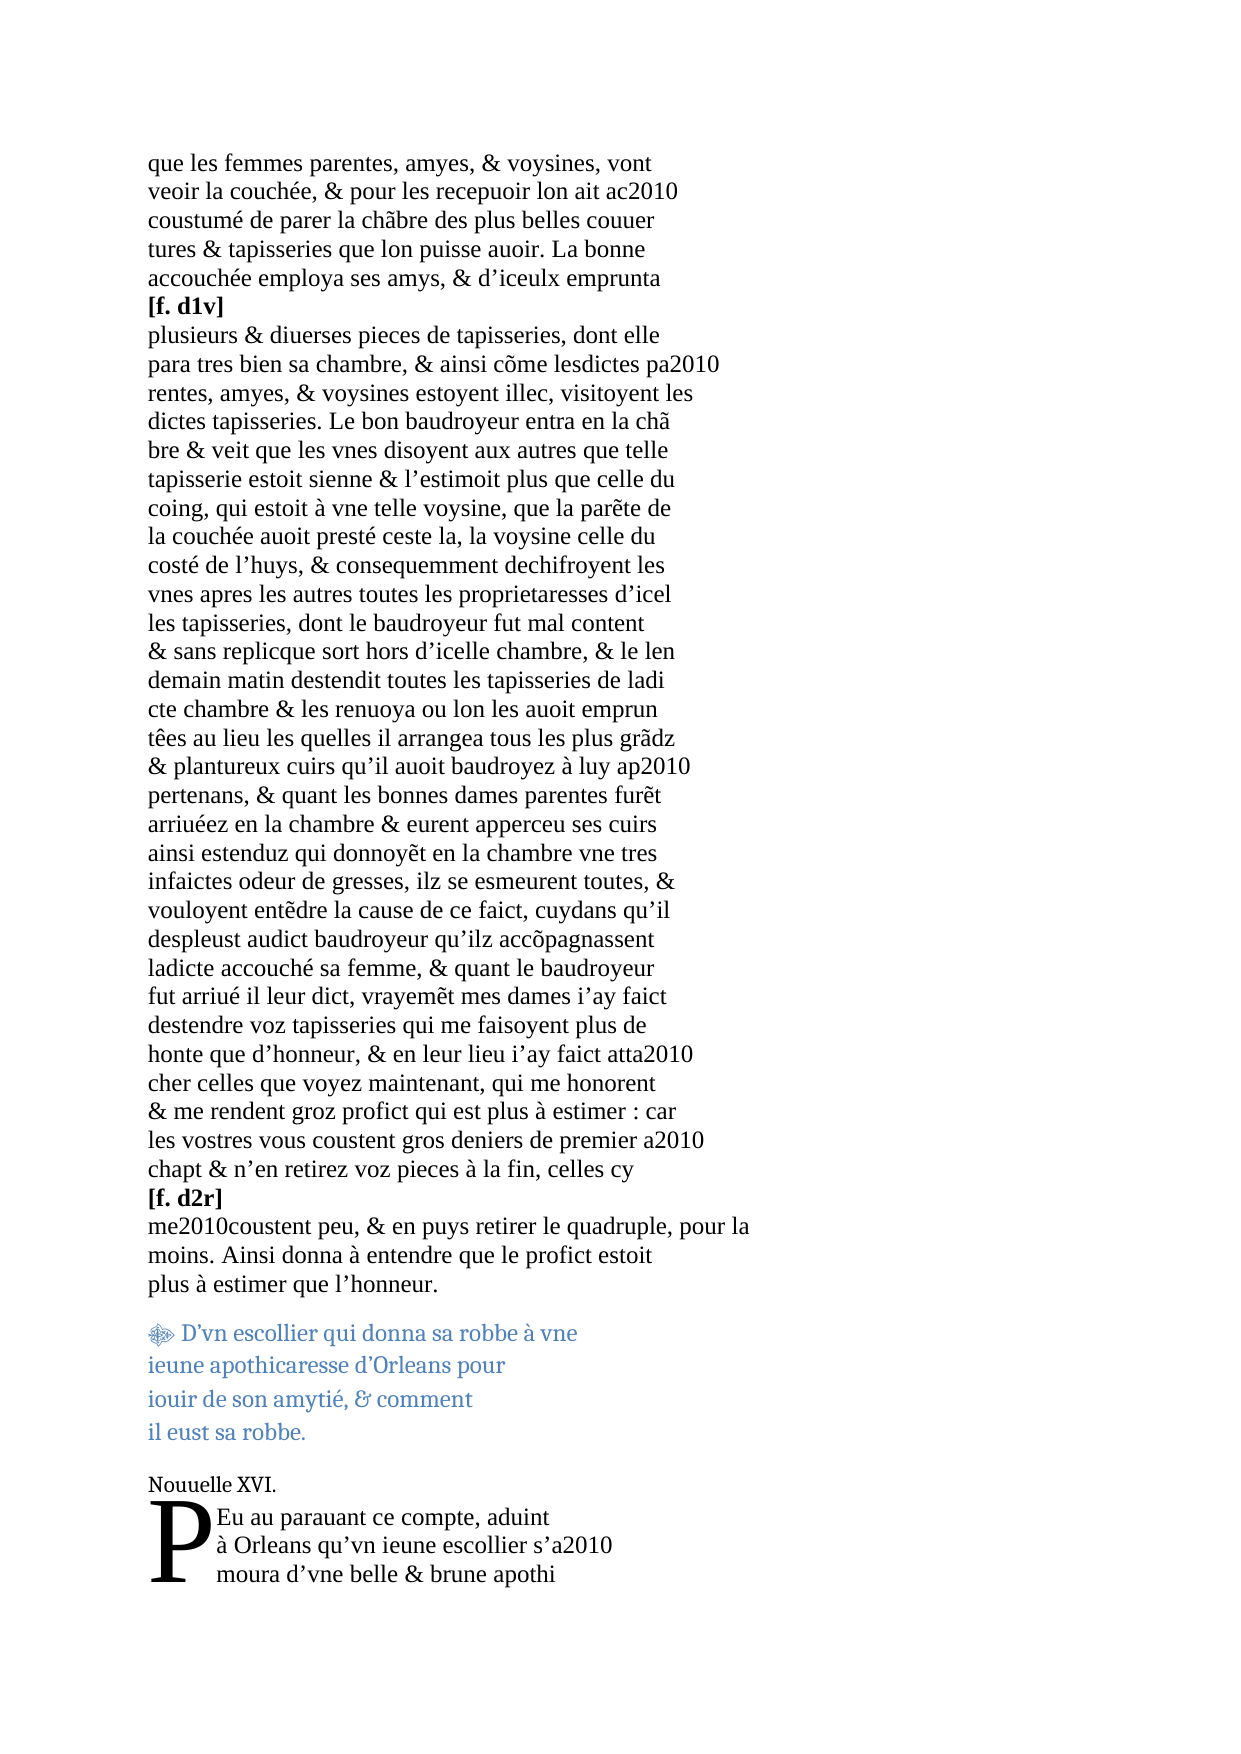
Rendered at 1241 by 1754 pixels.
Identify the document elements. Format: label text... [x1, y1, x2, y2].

subtitle Nouuelle XVI. [148, 1471, 1093, 1498]
text PEu au parauant ce compte, aduint à Orleans qu’vn ieune escollier s’a2010 moura d’vne belle & brune apothi [148, 1502, 1093, 1588]
text que les femmes parentes, amyes, & voysines, vont veoir la couchée, & pour les recepuoir lon ait ac2010 coustumé de parer la chãbre des plus belles couuer tures & tapisseries que lon puisse auoir. La bonne accouchée employa ses amys, & d’iceulx emprunta [f. d1v] plusieurs & diuerses pieces de tapisseries, dont elle para tres bien sa chambre, & ainsi cõme lesdictes pa2010 rentes, amyes, & voysines estoyent illec, visitoyent les dictes tapisseries. Le bon baudroyeur entra en la chã bre & veit que les vnes disoyent aux autres que telle tapisserie estoit sienne & l’estimoit plus que celle du coing, qui estoit à vne telle voysine, que la parẽte de la couchée auoit presté ceste la, la voysine celle du costé de l’huys, & consequemment dechifroyent les vnes apres les autres toutes les proprietaresses d’icel les tapisseries, dont le baudroyeur fut mal content & sans replicque sort hors d’icelle chambre, & le len demain matin destendit toutes les tapisseries de ladi cte chambre & les renuoya ou lon les auoit emprun têes au lieu les quelles il arrangea tous les plus grãdz & plantureux cuirs qu’il auoit baudroyez à luy ap2010 pertenans, & quant les bonnes dames parentes furẽt arriuéez en la chambre & eurent apperceu ses cuirs ainsi estenduz qui donnoyẽt en la chambre vne tres infaictes odeur de gresses, ilz se esmeurent toutes, & vouloyent entẽdre la cause de ce faict, cuydans qu’il despleust audict baudroyeur qu’ilz accõpagnassent ladicte accouché sa femme, & quant le baudroyeur fut arriué il leur dict, vrayemẽt mes dames i’ay faict destendre voz tapisseries qui me faisoyent plus de honte que d’honneur, & en leur lieu i’ay faict atta2010 cher celles que voyez maintenant, qui me honorent & me rendent groz profict qui est plus à estimer : car les vostres vous coustent gros deniers de premier a2010 chapt & n’en retirez voz pieces à la fin, celles cy [f. d2r] me2010coustent peu, & en puys retirer le quadruple, pour la moins. Ainsi donna à entendre que le profict estoit plus à estimer que l’honneur. [148, 148, 1093, 1298]
subtitle ❧ D’vn escollier qui donna sa robbe à vne ieune apothicaresse d’Orleans pour iouir de son amytié, & comment il eust sa robbe. [148, 1318, 1093, 1446]
